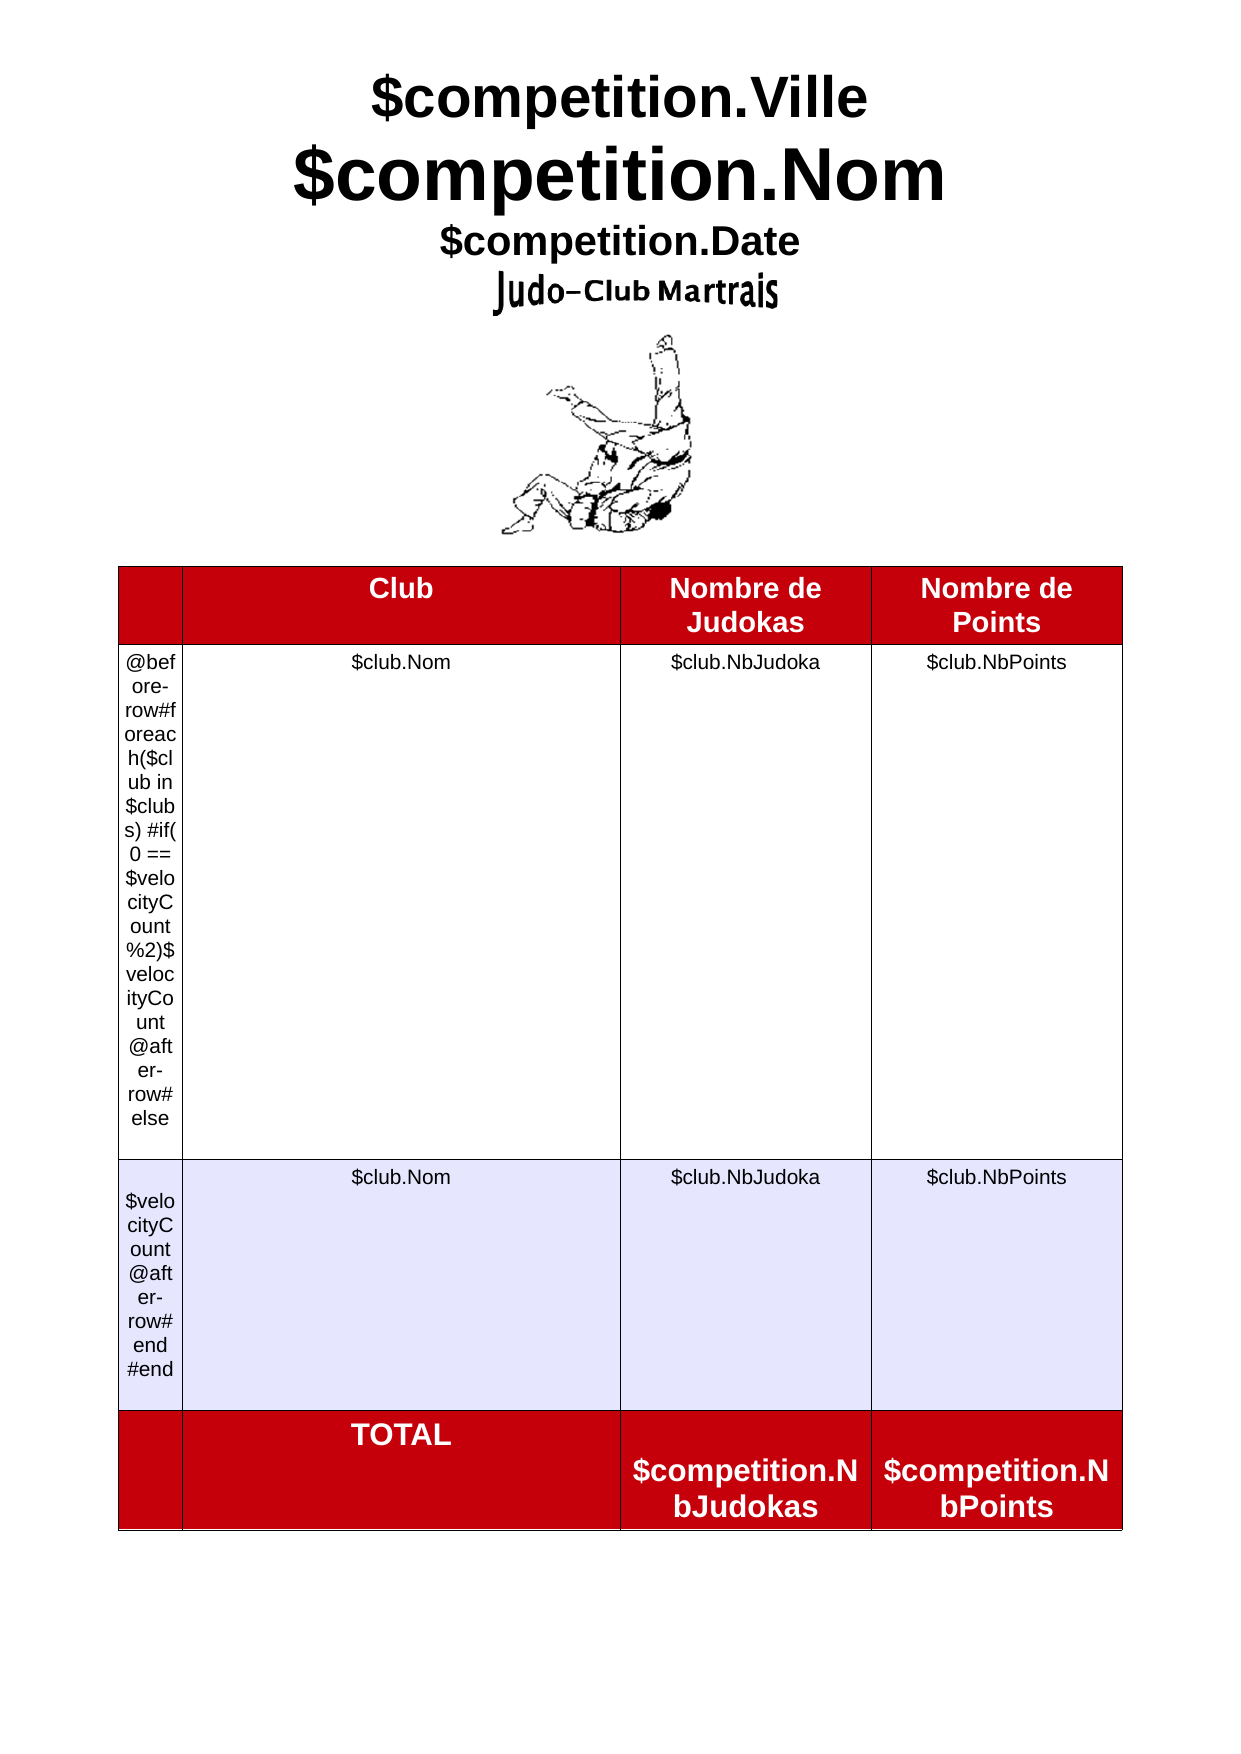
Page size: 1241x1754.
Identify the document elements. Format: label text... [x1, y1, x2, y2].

table_header Nombre de Points [872, 567, 1122, 644]
table_cell $club.NbPoints [872, 1160, 1122, 1410]
table_header Nombre de Judokas [621, 567, 871, 644]
table_header Club [183, 567, 620, 644]
table_cell $club.Nom [183, 1160, 620, 1410]
table_cell $club.NbPoints [872, 645, 1122, 1159]
table_cell @before-row#foreach($club in $clubs) #if( 0 == $velocityCount%2)$velocityCount @after-row#else [119, 645, 182, 1159]
table_cell $velocityCount@after-row#end #end [119, 1160, 182, 1410]
table_cell $competition.NbJudokas [621, 1411, 871, 1529]
table_cell $club.NbJudoka [621, 1160, 871, 1410]
picture [492, 268, 778, 537]
table_cell $club.Nom [183, 645, 620, 1159]
table_header [119, 567, 182, 644]
table_cell [119, 1411, 182, 1529]
table_cell $club.NbJudoka [621, 645, 871, 1159]
text $competition.Ville [118, 62, 1122, 129]
text $competition.Date [118, 216, 1122, 264]
table_cell $competition.NbPoints [872, 1411, 1122, 1529]
text $competition.Nom [118, 129, 1122, 216]
table_cell TOTAL [183, 1411, 620, 1529]
